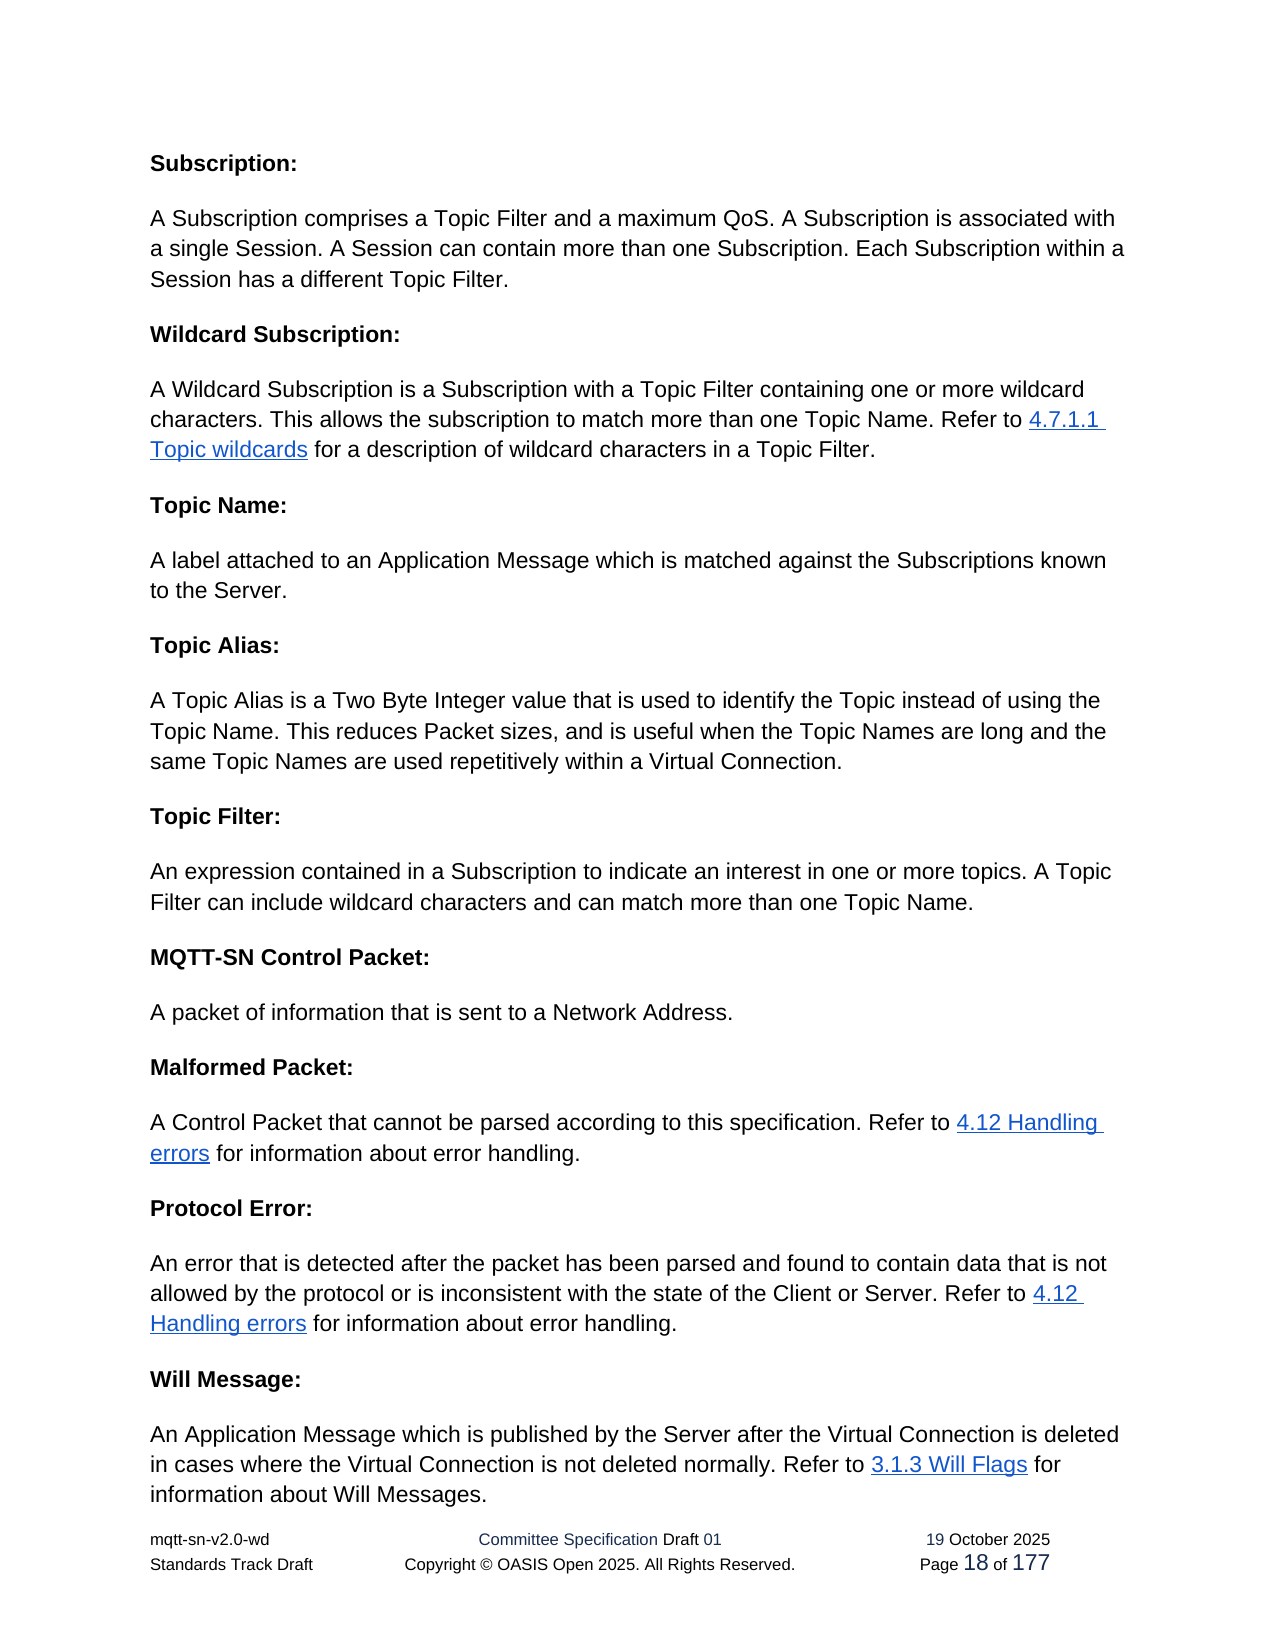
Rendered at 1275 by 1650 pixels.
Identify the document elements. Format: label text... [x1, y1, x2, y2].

text A Control Packet that cannot be parsed according to this specification. Refer to 4.12 Handling errors for information about error handling. [150, 1109, 1125, 1166]
text An error that is detected after the packet has been parsed and found to contain data that is not allowed by the protocol or is inconsistent with the state of the Client or Server. Refer to 4.12 Handling errors for information about error handling. [150, 1250, 1125, 1337]
text Topic Filter: [150, 803, 1125, 829]
text A packet of information that is sent to a Network Address. [150, 999, 1125, 1025]
text An Application Message which is published by the Server after the Virtual Connection is deleted in cases where the Virtual Connection is not deleted normally. Refer to 3.1.3 Will Flags for information about Will Messages. [150, 1421, 1125, 1508]
text Wildcard Subscription: [150, 321, 1125, 347]
text Subscription: [150, 150, 1125, 176]
text MQTT-SN Control Packet: [150, 944, 1125, 970]
text An expression contained in a Subscription to indicate an interest in one or more topics. A Topic Filter can include wildcard characters and can match more than one Topic Name. [150, 858, 1125, 915]
text Topic Alias: [150, 632, 1125, 659]
text Will Message: [150, 1366, 1125, 1392]
text Topic Name: [150, 492, 1125, 518]
text A label attached to an Application Message which is matched against the Subscriptions known to the Server. [150, 547, 1125, 603]
text A Wildcard Subscription is a Subscription with a Topic Filter containing one or more wildcard characters. This allows the subscription to match more than one Topic Name. Refer to 4.7.1.1 Topic wildcards for a description of wildcard characters in a Topic Filter. [150, 376, 1125, 463]
text Malformed Packet: [150, 1054, 1125, 1081]
text A Subscription comprises a Topic Filter and a maximum QoS. A Subscription is associated with a single Session. A Session can contain more than one Subscription. Each Subscription within a Session has a different Topic Filter. [150, 205, 1125, 292]
text A Topic Alias is a Two Byte Integer value that is used to identify the Topic instead of using the Topic Name. This reduces Packet sizes, and is useful when the Topic Names are long and the same Topic Names are used repetitively within a Virtual Connection. [150, 687, 1125, 774]
text Protocol Error: [150, 1195, 1125, 1221]
